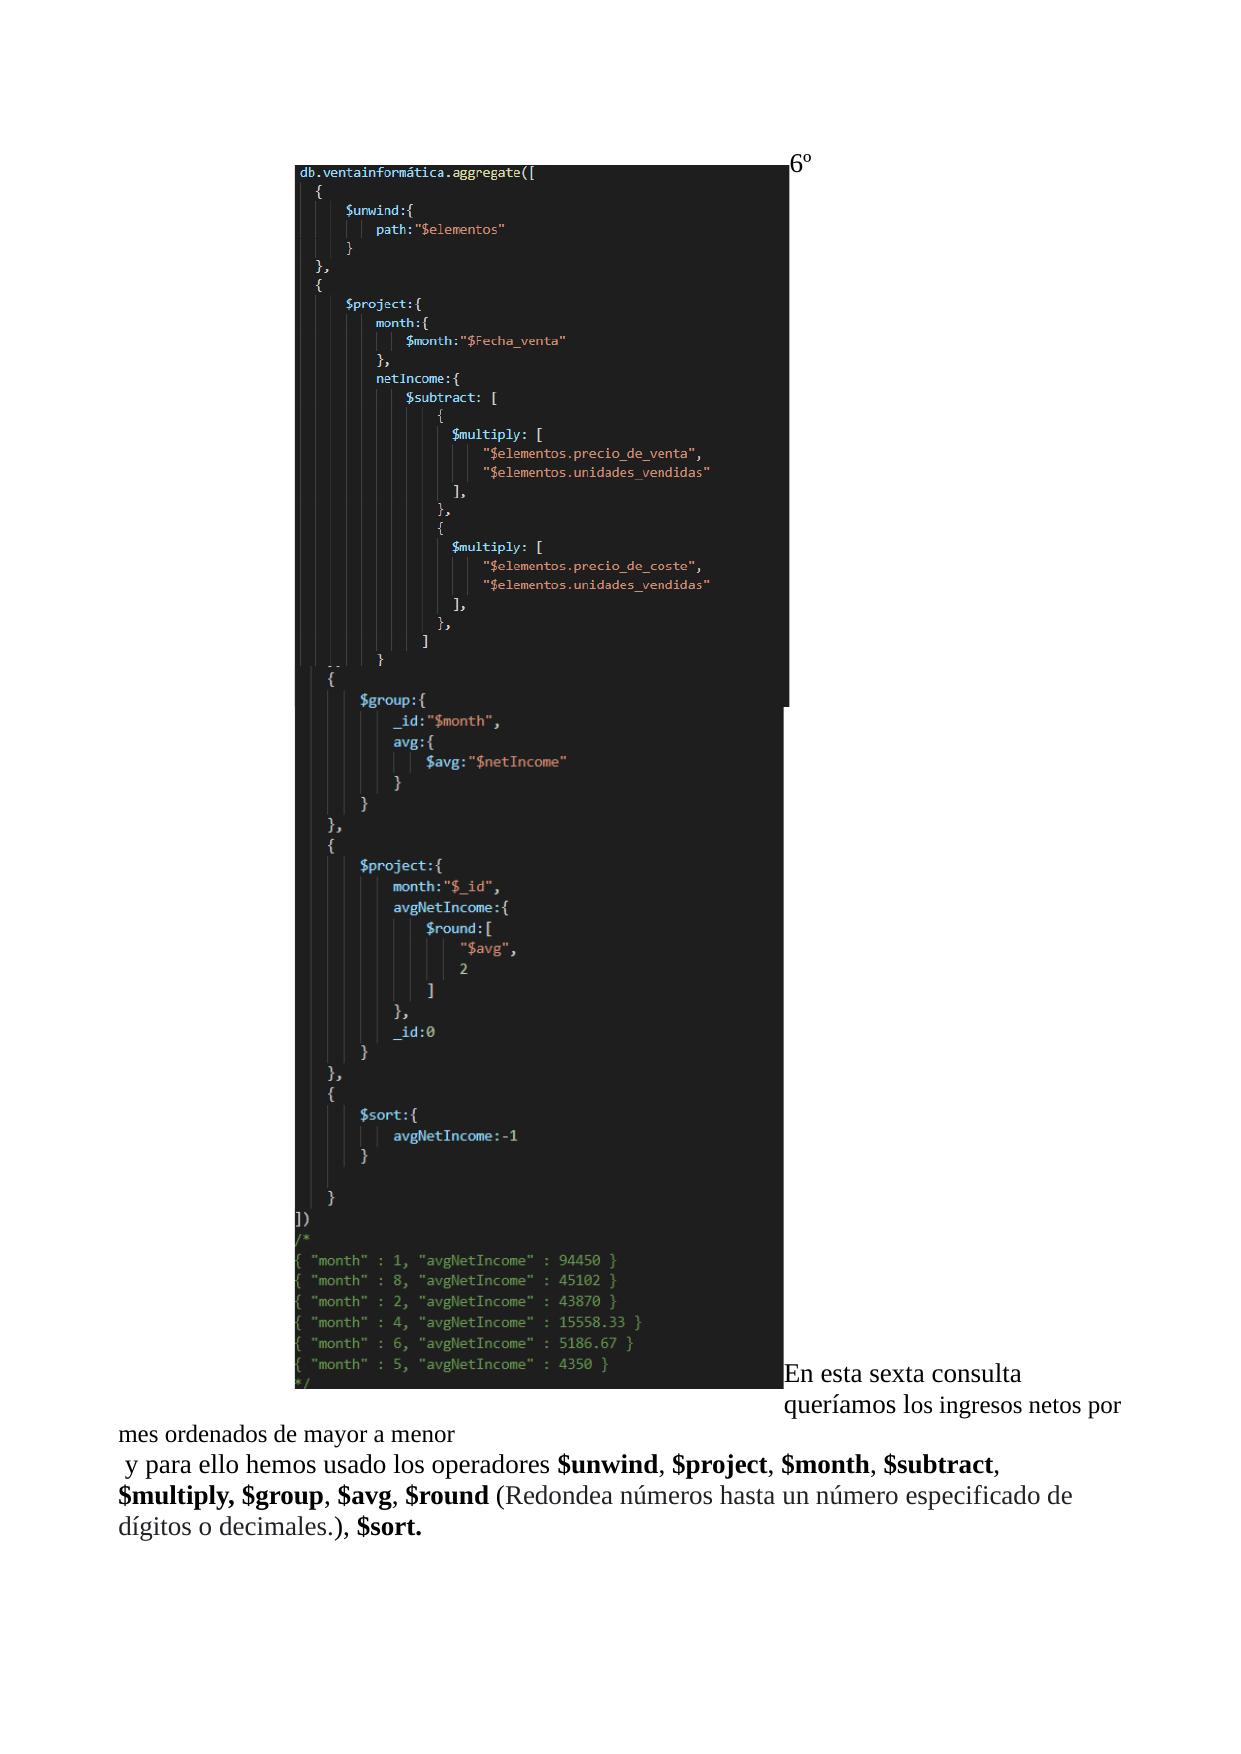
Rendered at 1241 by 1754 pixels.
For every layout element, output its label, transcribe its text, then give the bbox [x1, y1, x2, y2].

picture [294, 165, 790, 1389]
text 6º [118, 147, 1122, 178]
text y para ello hemos usado los operadores $unwind, $project, $month, $subtract, $multiply, $group, $avg, $round (Redondea números hasta un número especificado de dígitos o decimales.), $sort. [118, 1448, 1122, 1541]
text En esta sexta consulta queríamos los ingresos netos por mes ordenados de mayor a menor [118, 1357, 1122, 1448]
